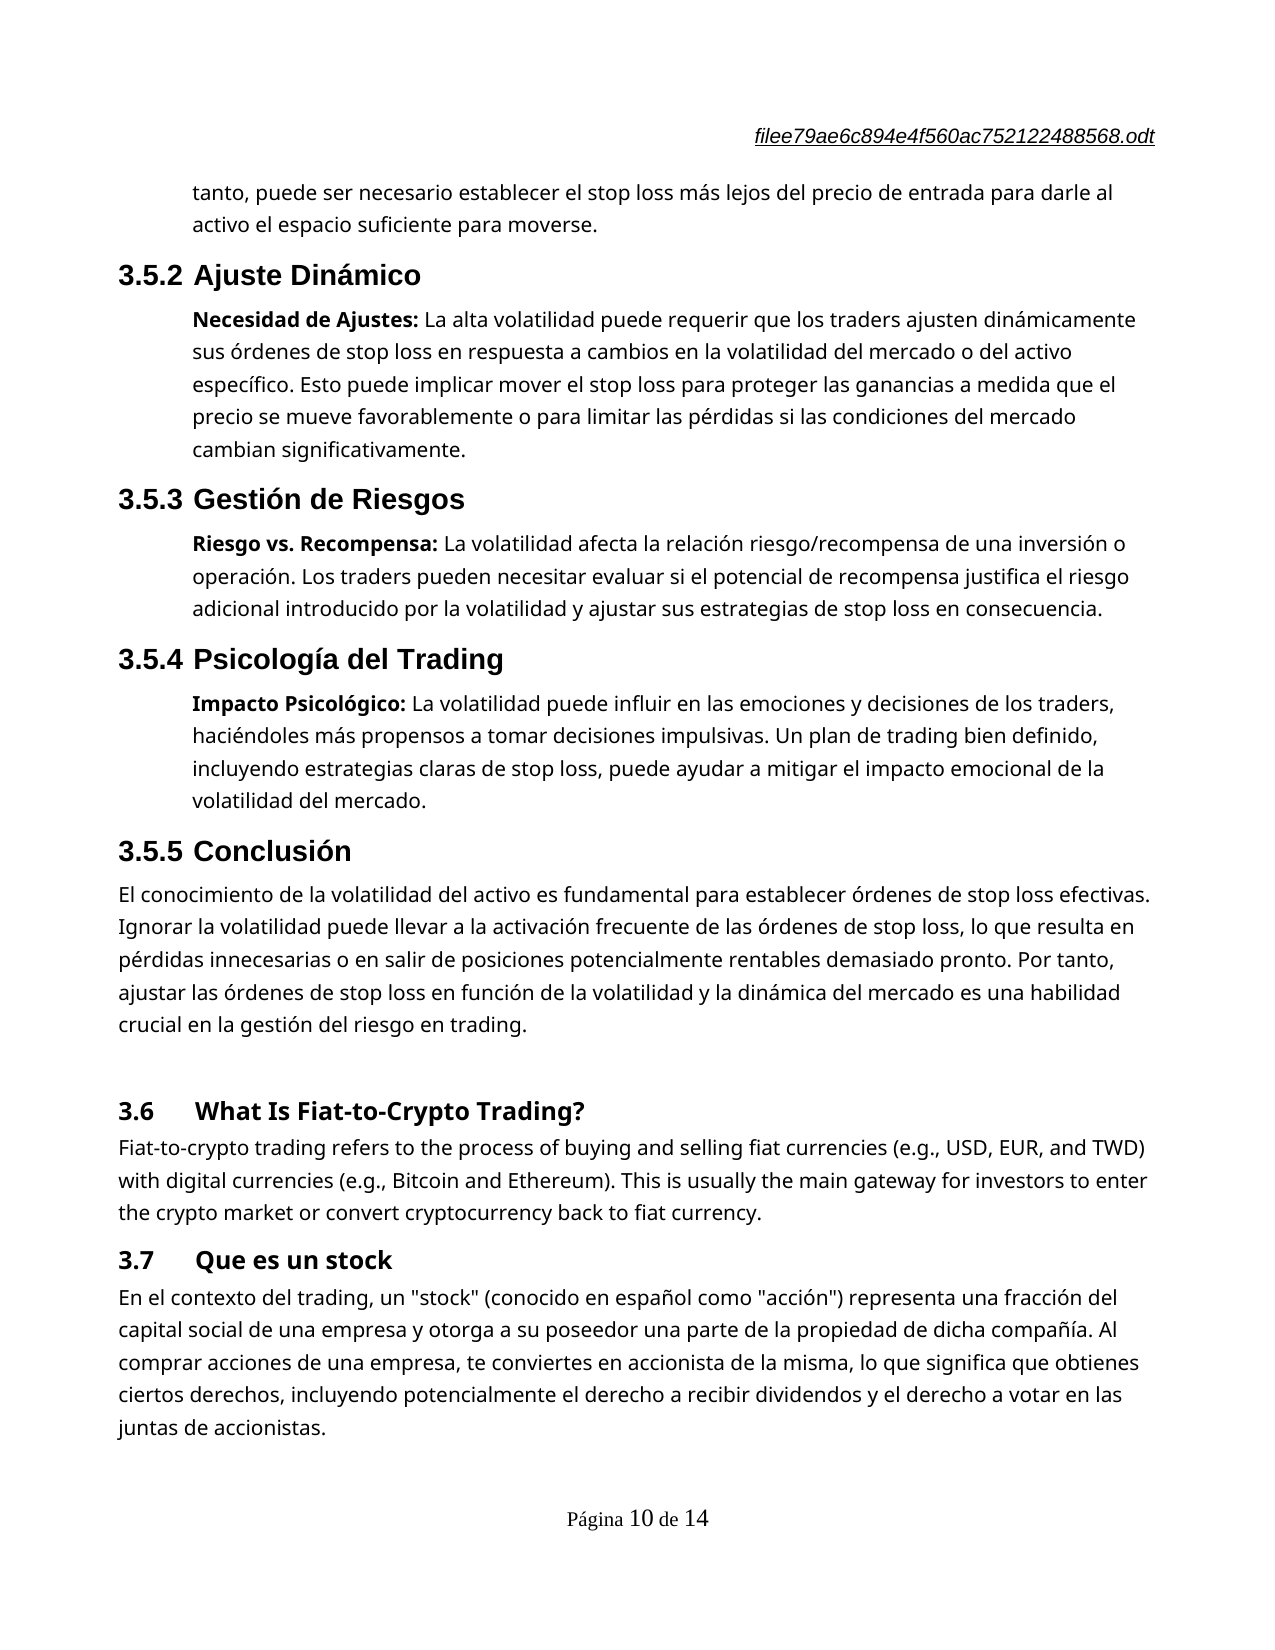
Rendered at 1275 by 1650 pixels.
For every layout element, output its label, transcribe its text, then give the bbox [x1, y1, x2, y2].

subtitle Gestión de Riesgos [118, 482, 1157, 516]
list tanto, puede ser necesario establecer el stop loss más lejos del precio de entrada para darle al activo el espacio suficiente para moverse. [162, 178, 1157, 239]
list Impacto Psicológico: La volatilidad puede influir en las emociones y decisiones de los traders, haciéndoles más propensos a tomar decisiones impulsivas. Un plan de trading bien definido, incluyendo estrategias claras de stop loss, puede ayudar a mitigar el impacto emocional de la volatilidad del mercado. [162, 688, 1157, 815]
text El conocimiento de la volatilidad del activo es fundamental para establecer órdenes de stop loss efectivas. Ignorar la volatilidad puede llevar a la activación frecuente de las órdenes de stop loss, lo que resulta en pérdidas innecesarias o en salir de posiciones potencialmente rentables demasiado pronto. Por tanto, ajustar las órdenes de stop loss en función de la volatilidad y la dinámica del mercado es una habilidad crucial en la gestión del riesgo en trading. [118, 880, 1157, 1039]
subtitle What Is Fiat-to-Crypto Trading? [118, 1093, 1157, 1127]
text En el contexto del trading, un "stock" (conocido en español como "acción") representa una fracción del capital social de una empresa y otorga a su poseedor una parte de la propiedad de dicha compañía. Al comprar acciones de una empresa, te conviertes en accionista de la misma, lo que significa que obtienes ciertos derechos, incluyendo potencialmente el derecho a recibir dividendos y el derecho a votar en las juntas de accionistas. [118, 1283, 1157, 1442]
subtitle Psicología del Trading [118, 642, 1157, 675]
text Fiat-to-crypto trading refers to the process of buying and selling fiat currencies (e.g., USD, EUR, and TWD) with digital currencies (e.g., Bitcoin and Ethereum). This is usually the main gateway for investors to enter the crypto market or convert cryptocurrency back to fiat currency. [118, 1133, 1157, 1227]
list Riesgo vs. Recompensa: La volatilidad afecta la relación riesgo/recompensa de una inversión o operación. Los traders pueden necesitar evaluar si el potencial de recompensa justifica el riesgo adicional introducido por la volatilidad y ajustar sus estrategias de stop loss en consecuencia. [162, 528, 1157, 623]
subtitle Que es un stock [118, 1243, 1157, 1277]
list Necesidad de Ajustes: La alta volatilidad puede requerir que los traders ajusten dinámicamente sus órdenes de stop loss en respuesta a cambios en la volatilidad del mercado o del activo específico. Esto puede implicar mover el stop loss para proteger las ganancias a medida que el precio se mueve favorablemente o para limitar las pérdidas si las condiciones del mercado cambian significativamente. [162, 304, 1157, 463]
subtitle Conclusión [118, 834, 1157, 867]
subtitle Ajuste Dinámico [118, 258, 1157, 291]
